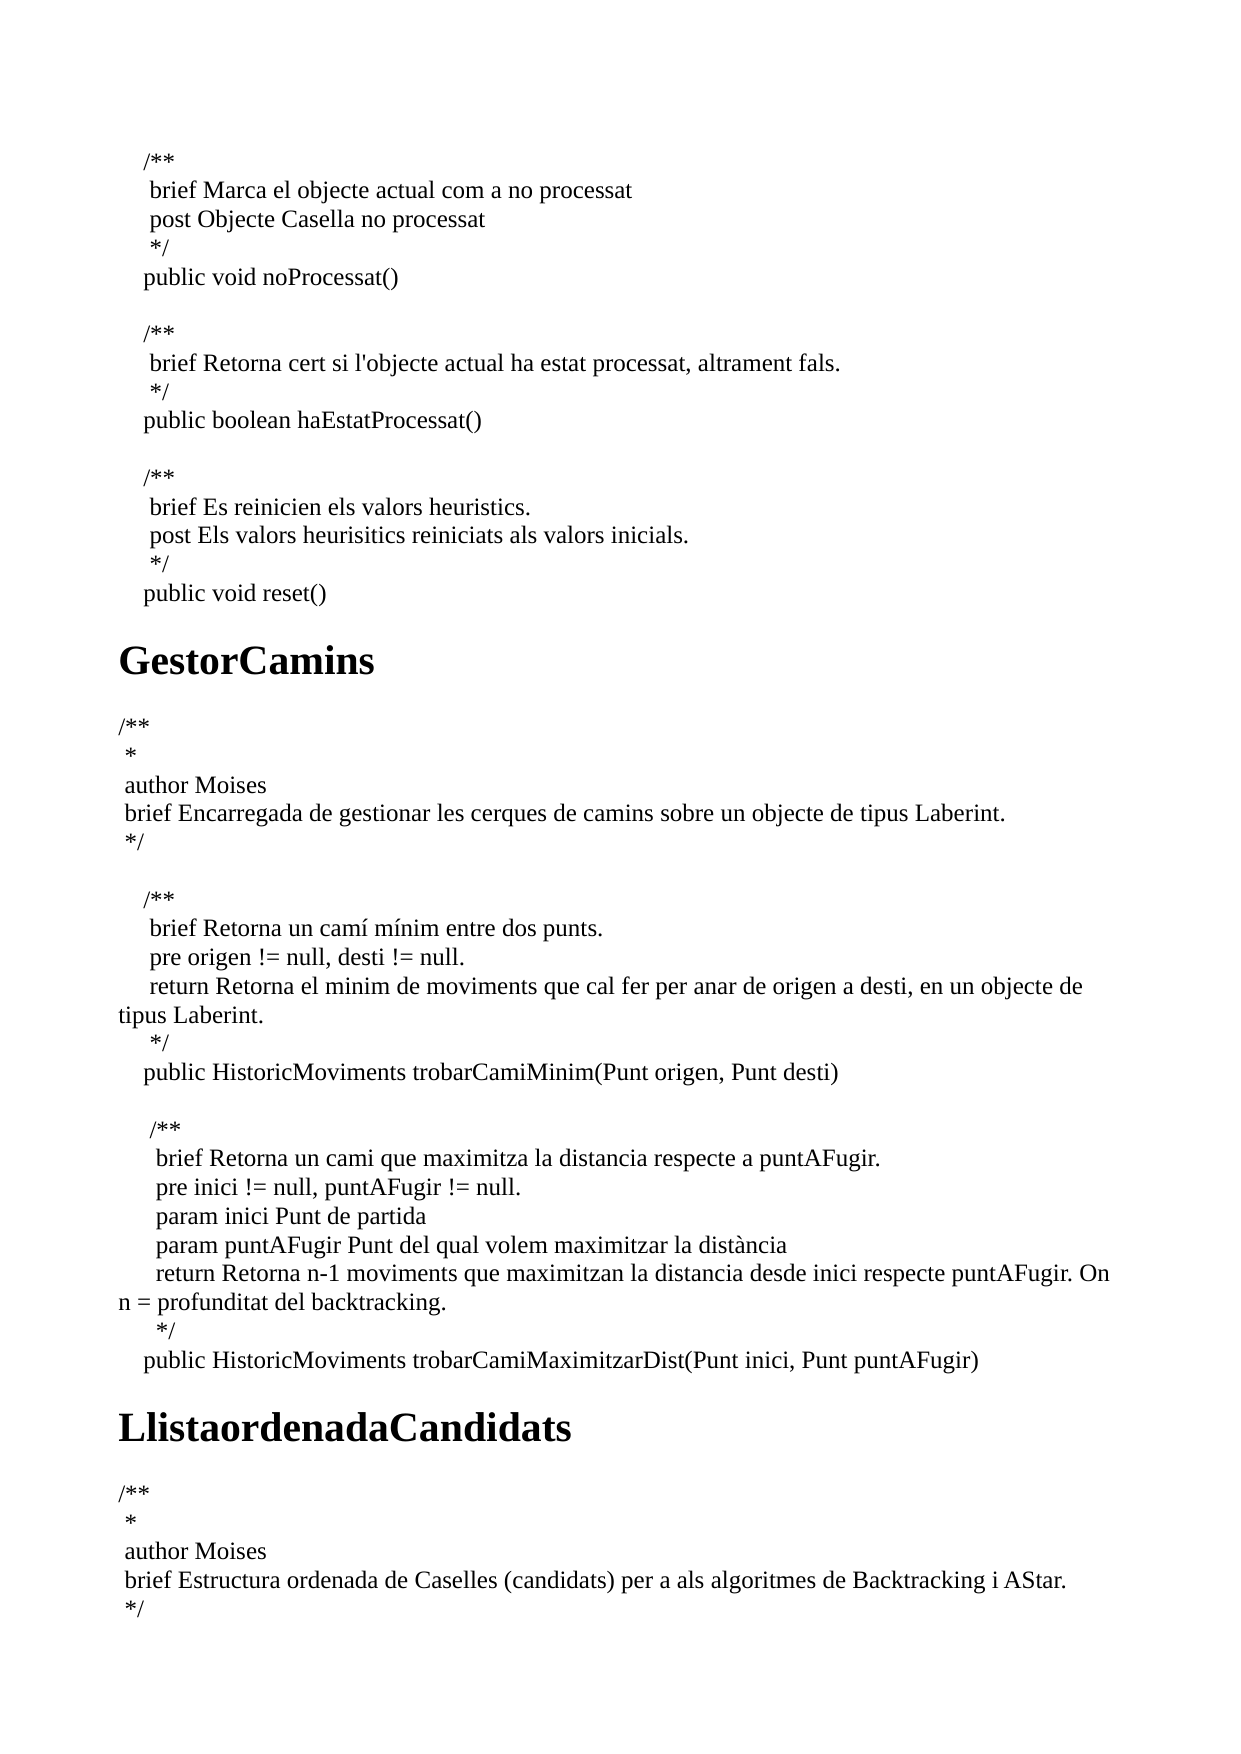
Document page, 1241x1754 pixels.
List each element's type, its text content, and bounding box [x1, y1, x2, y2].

text public void noProcessat() [118, 262, 1122, 291]
text */ [118, 233, 1122, 262]
text post Objecte Casella no processat [118, 204, 1122, 233]
text brief Es reinicien els valors heuristics. [118, 492, 1122, 521]
text * [118, 741, 1122, 770]
text /** [118, 147, 1122, 176]
text pre inici != null, puntAFugir != null. [118, 1172, 1122, 1201]
text * [118, 1508, 1122, 1536]
text brief Estructura ordenada de Caselles (candidats) per a als algoritmes de Backtracking i AStar. [118, 1565, 1122, 1594]
text /** [118, 1115, 1122, 1143]
text LlistaordenadaCandidats [118, 1402, 1122, 1450]
text return Retorna el minim de moviments que cal fer per anar de origen a desti, en un objecte de tipus Laberint. [118, 971, 1122, 1028]
text */ [118, 1316, 1122, 1345]
text brief Retorna cert si l'objecte actual ha estat processat, altrament fals. [118, 348, 1122, 377]
text brief Marca el objecte actual com a no processat [118, 176, 1122, 204]
text public HistoricMoviments trobarCamiMinim(Punt origen, Punt desti) [118, 1057, 1122, 1086]
text author Moises [118, 1536, 1122, 1565]
text */ [118, 1594, 1122, 1623]
text brief Retorna un camí mínim entre dos punts. [118, 913, 1122, 942]
text /** [118, 885, 1122, 913]
text /** [118, 712, 1122, 741]
text */ [118, 1028, 1122, 1057]
text */ [118, 827, 1122, 856]
text /** [118, 319, 1122, 348]
text post Els valors heurisitics reiniciats als valors inicials. [118, 521, 1122, 549]
text /** [118, 1479, 1122, 1508]
text brief Encarregada de gestionar les cerques de camins sobre un objecte de tipus Laberint. [118, 798, 1122, 827]
text /** [118, 463, 1122, 492]
text param puntAFugir Punt del qual volem maximitzar la distància [118, 1230, 1122, 1258]
text public void reset() [118, 578, 1122, 607]
text public HistoricMoviments trobarCamiMaximitzarDist(Punt inici, Punt puntAFugir) [118, 1345, 1122, 1373]
text brief Retorna un cami que maximitza la distancia respecte a puntAFugir. [118, 1143, 1122, 1172]
text */ [118, 549, 1122, 578]
text public boolean haEstatProcessat() [118, 406, 1122, 434]
text param inici Punt de partida [118, 1201, 1122, 1230]
text author Moises [118, 770, 1122, 798]
text pre origen != null, desti != null. [118, 942, 1122, 971]
text GestorCamins [118, 636, 1122, 683]
text return Retorna n-1 moviments que maximitzan la distancia desde inici respecte puntAFugir. On n = profunditat del backtracking. [118, 1258, 1122, 1316]
text */ [118, 377, 1122, 406]
